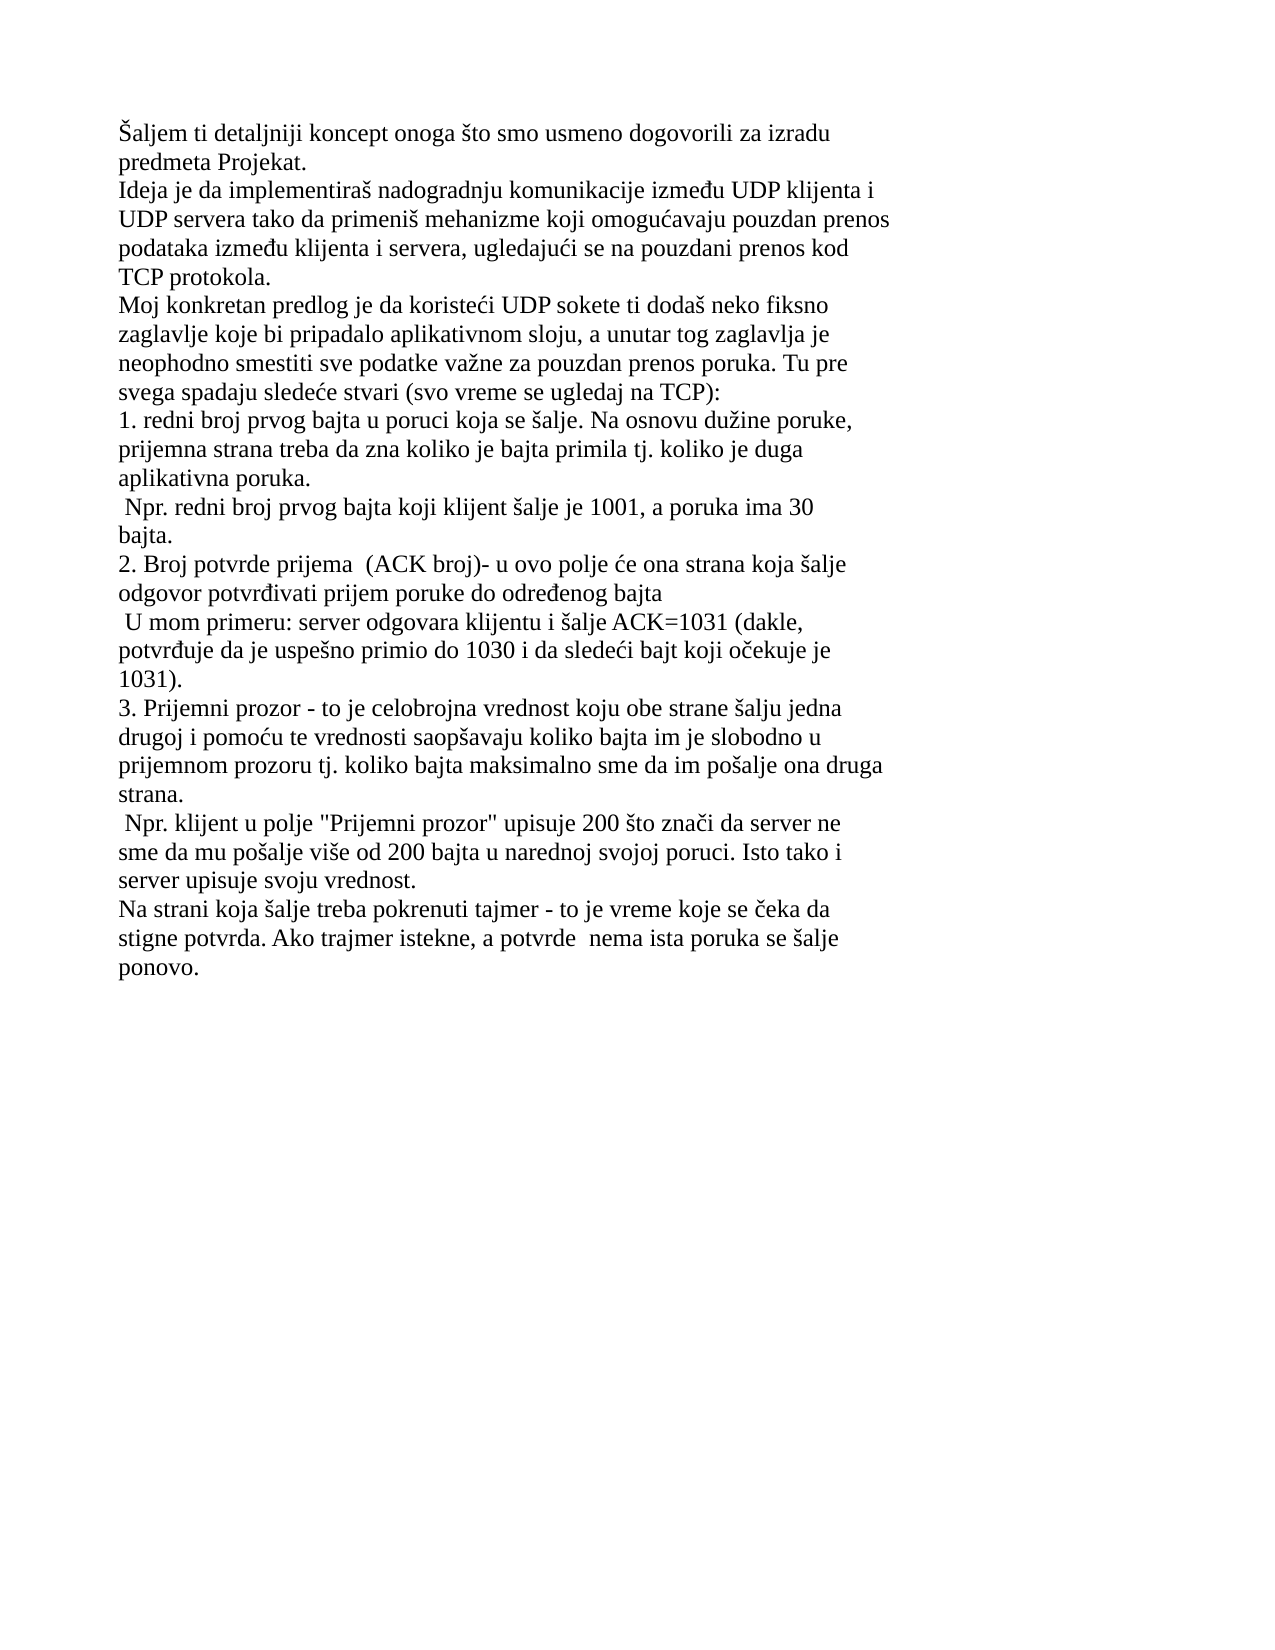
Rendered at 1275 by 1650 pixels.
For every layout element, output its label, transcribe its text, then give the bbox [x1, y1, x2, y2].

text Šaljem ti detaljniji koncept onoga što smo usmeno dogovorili za izradu predmeta Projekat. Ideja je da implementiraš nadogradnju komunikacije između UDP klijenta i UDP servera tako da primeniš mehanizme koji omogućavaju pouzdan prenos podataka između klijenta i servera, ugledajući se na pouzdani prenos kod TCP protokola. Moj konkretan predlog je da koristeći UDP sokete ti dodaš neko fiksno zaglavlje koje bi pripadalo aplikativnom sloju, a unutar tog zaglavlja je neophodno smestiti sve podatke važne za pouzdan prenos poruka. Tu pre svega spadaju sledeće stvari (svo vreme se ugledaj na TCP): 1. redni broj prvog bajta u poruci koja se šalje. Na osnovu dužine poruke, prijemna strana treba da zna koliko je bajta primila tj. koliko je duga aplikativna poruka. Npr. redni broj prvog bajta koji klijent šalje je 1001, a poruka ima 30 bajta. 2. Broj potvrde prijema (ACK broj)- u ovo polje će ona strana koja šalje odgovor potvrđivati prijem poruke do određenog bajta U mom primeru: server odgovara klijentu i šalje ACK=1031 (dakle, potvrđuje da je uspešno primio do 1030 i da sledeći bajt koji očekuje je 1031). 3. Prijemni prozor - to je celobrojna vrednost koju obe strane šalju jedna drugoj i pomoću te vrednosti saopšavaju koliko bajta im je slobodno u prijemnom prozoru tj. koliko bajta maksimalno sme da im pošalje ona druga strana. Npr. klijent u polje "Prijemni prozor" upisuje 200 što znači da server ne sme da mu pošalje više od 200 bajta u narednoj svojoj poruci. Isto tako i server upisuje svoju vrednost. Na strani koja šalje treba pokrenuti tajmer - to je vreme koje se čeka da stigne potvrda. Ako trajmer istekne, a potvrde nema ista poruka se šalje ponovo. [118, 118, 1157, 1009]
